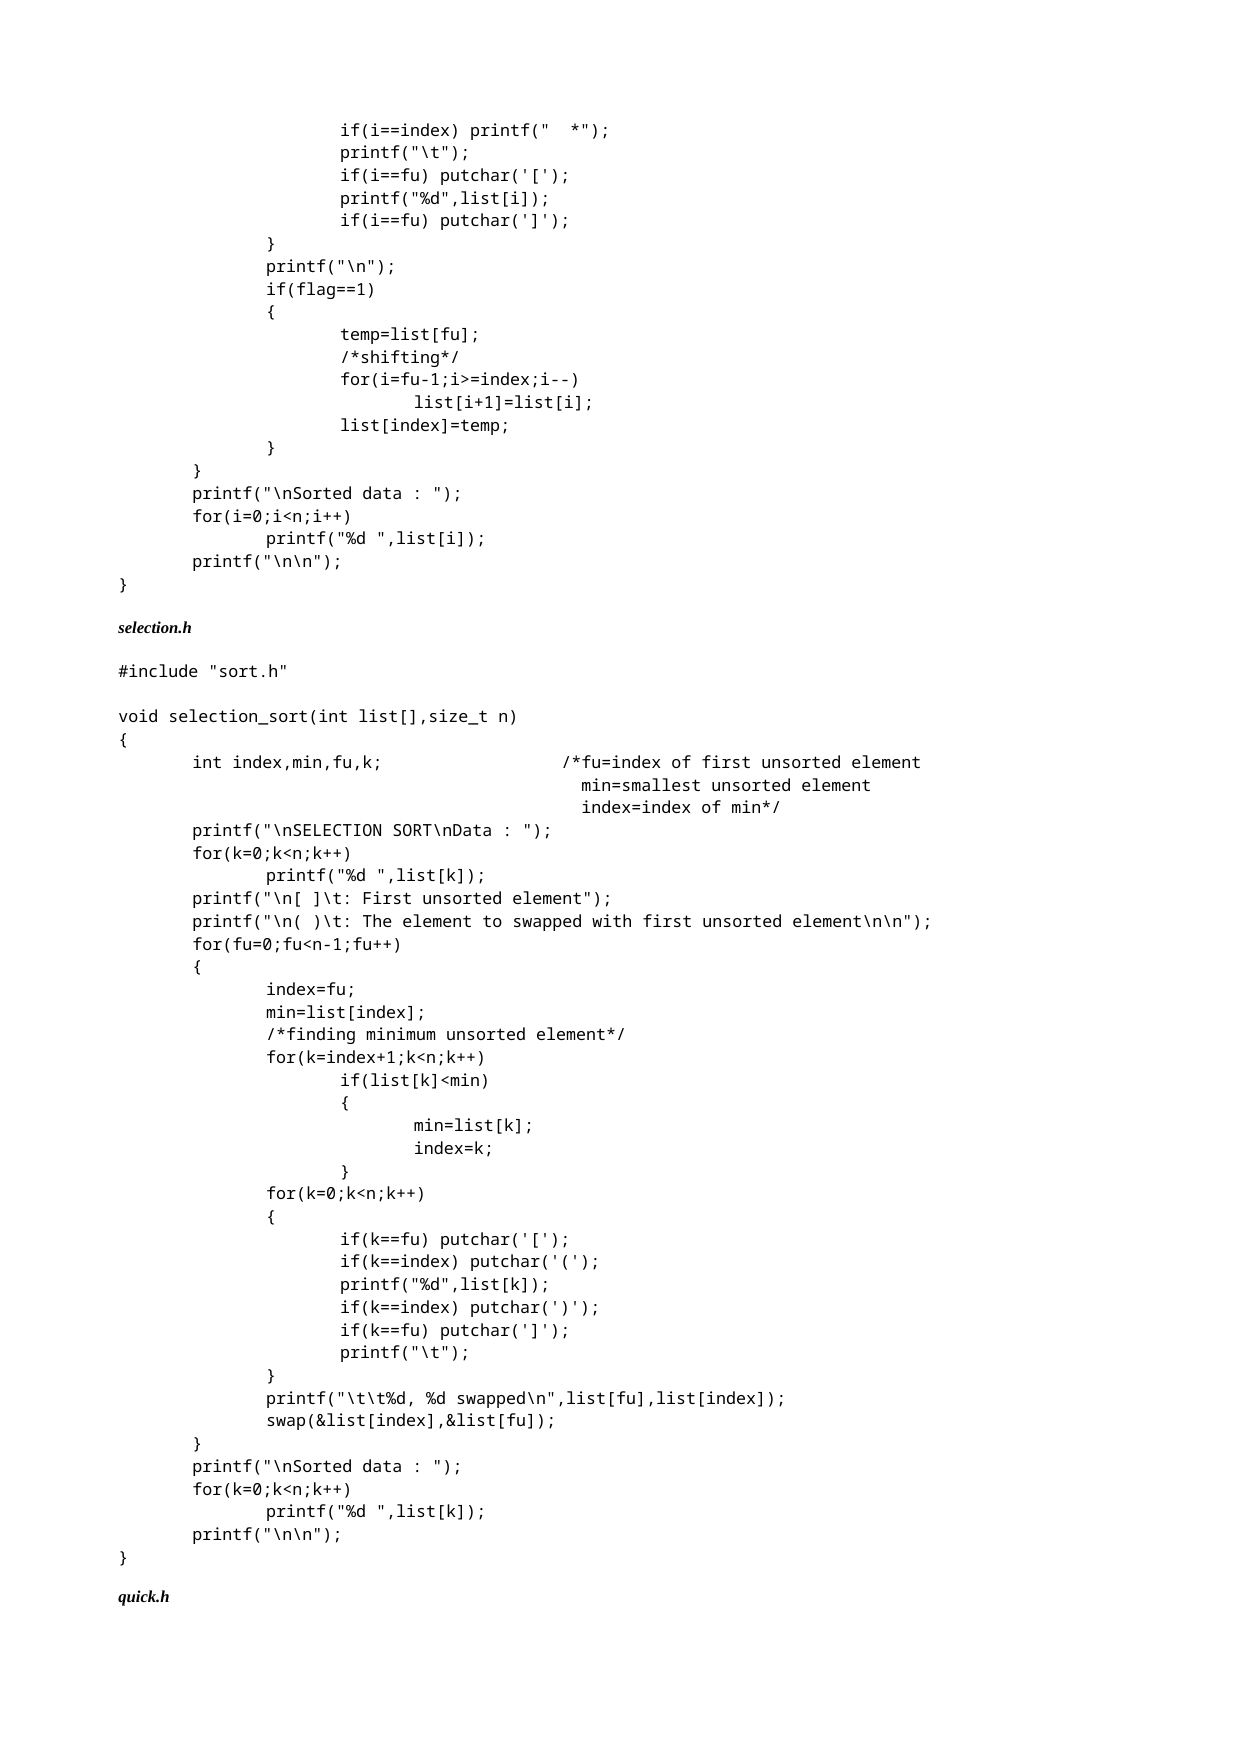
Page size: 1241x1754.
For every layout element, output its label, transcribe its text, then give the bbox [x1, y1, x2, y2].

text printf("\nSorted data : "); [118, 481, 1122, 504]
text if(i==index) printf(" *"); [118, 118, 1122, 141]
text printf("\nSELECTION SORT\nData : "); [118, 818, 1122, 841]
text min=smallest unsorted element [118, 773, 1122, 796]
text /*shifting*/ [118, 345, 1122, 368]
text index=k; [118, 1136, 1122, 1159]
text { [118, 728, 1122, 750]
text if(i==fu) putchar(']'); [118, 209, 1122, 232]
text } [118, 1432, 1122, 1454]
text if(k==fu) putchar(']'); [118, 1318, 1122, 1341]
text for(k=0;k<n;k++) [118, 1477, 1122, 1500]
text printf("\n"); [118, 254, 1122, 277]
text } [118, 1363, 1122, 1386]
text if(k==index) putchar('('); [118, 1250, 1122, 1273]
text if(flag==1) [118, 277, 1122, 300]
text for(i=fu-1;i>=index;i--) [118, 368, 1122, 391]
text selection.h [118, 618, 1122, 637]
text } [118, 232, 1122, 254]
text } [118, 1159, 1122, 1182]
text printf("%d",list[k]); [118, 1273, 1122, 1295]
text /*finding minimum unsorted element*/ [118, 1023, 1122, 1046]
text printf("%d ",list[i]); [118, 527, 1122, 549]
text if(k==fu) putchar('['); [118, 1227, 1122, 1250]
text void selection_sort(int list[],size_t n) [118, 705, 1122, 728]
text } [118, 572, 1122, 595]
text printf("%d ",list[k]); [118, 864, 1122, 887]
text list[index]=temp; [118, 413, 1122, 436]
text } [118, 436, 1122, 459]
text { [118, 300, 1122, 322]
text int index,min,fu,k; /*fu=index of first unsorted element [118, 750, 1122, 773]
text printf("\t"); [118, 141, 1122, 163]
text printf("\t\t%d, %d swapped\n",list[fu],list[index]); [118, 1386, 1122, 1409]
text } [118, 459, 1122, 481]
text if(list[k]<min) [118, 1068, 1122, 1091]
text quick.h [118, 1587, 1122, 1606]
text swap(&list[index],&list[fu]); [118, 1409, 1122, 1432]
text index=fu; [118, 977, 1122, 1000]
text printf("\n( )\t: The element to swapped with first unsorted element\n\n"); [118, 909, 1122, 932]
text list[i+1]=list[i]; [118, 391, 1122, 413]
text min=list[index]; [118, 1000, 1122, 1023]
text { [118, 1091, 1122, 1114]
text for(k=0;k<n;k++) [118, 841, 1122, 864]
text for(fu=0;fu<n-1;fu++) [118, 932, 1122, 955]
text if(i==fu) putchar('['); [118, 163, 1122, 186]
text printf("\nSorted data : "); [118, 1454, 1122, 1477]
text for(i=0;i<n;i++) [118, 504, 1122, 527]
text index=index of min*/ [118, 796, 1122, 818]
text min=list[k]; [118, 1114, 1122, 1136]
text for(k=index+1;k<n;k++) [118, 1046, 1122, 1068]
text { [118, 1204, 1122, 1227]
text if(k==index) putchar(')'); [118, 1295, 1122, 1318]
text printf("\n\n"); [118, 1522, 1122, 1545]
text temp=list[fu]; [118, 322, 1122, 345]
text } [118, 1545, 1122, 1568]
text printf("%d ",list[k]); [118, 1500, 1122, 1522]
text printf("%d",list[i]); [118, 186, 1122, 209]
text #include "sort.h" [118, 659, 1122, 682]
text { [118, 955, 1122, 977]
text for(k=0;k<n;k++) [118, 1182, 1122, 1204]
text printf("\n\n"); [118, 549, 1122, 572]
text printf("\t"); [118, 1341, 1122, 1363]
text printf("\n[ ]\t: First unsorted element"); [118, 887, 1122, 909]
